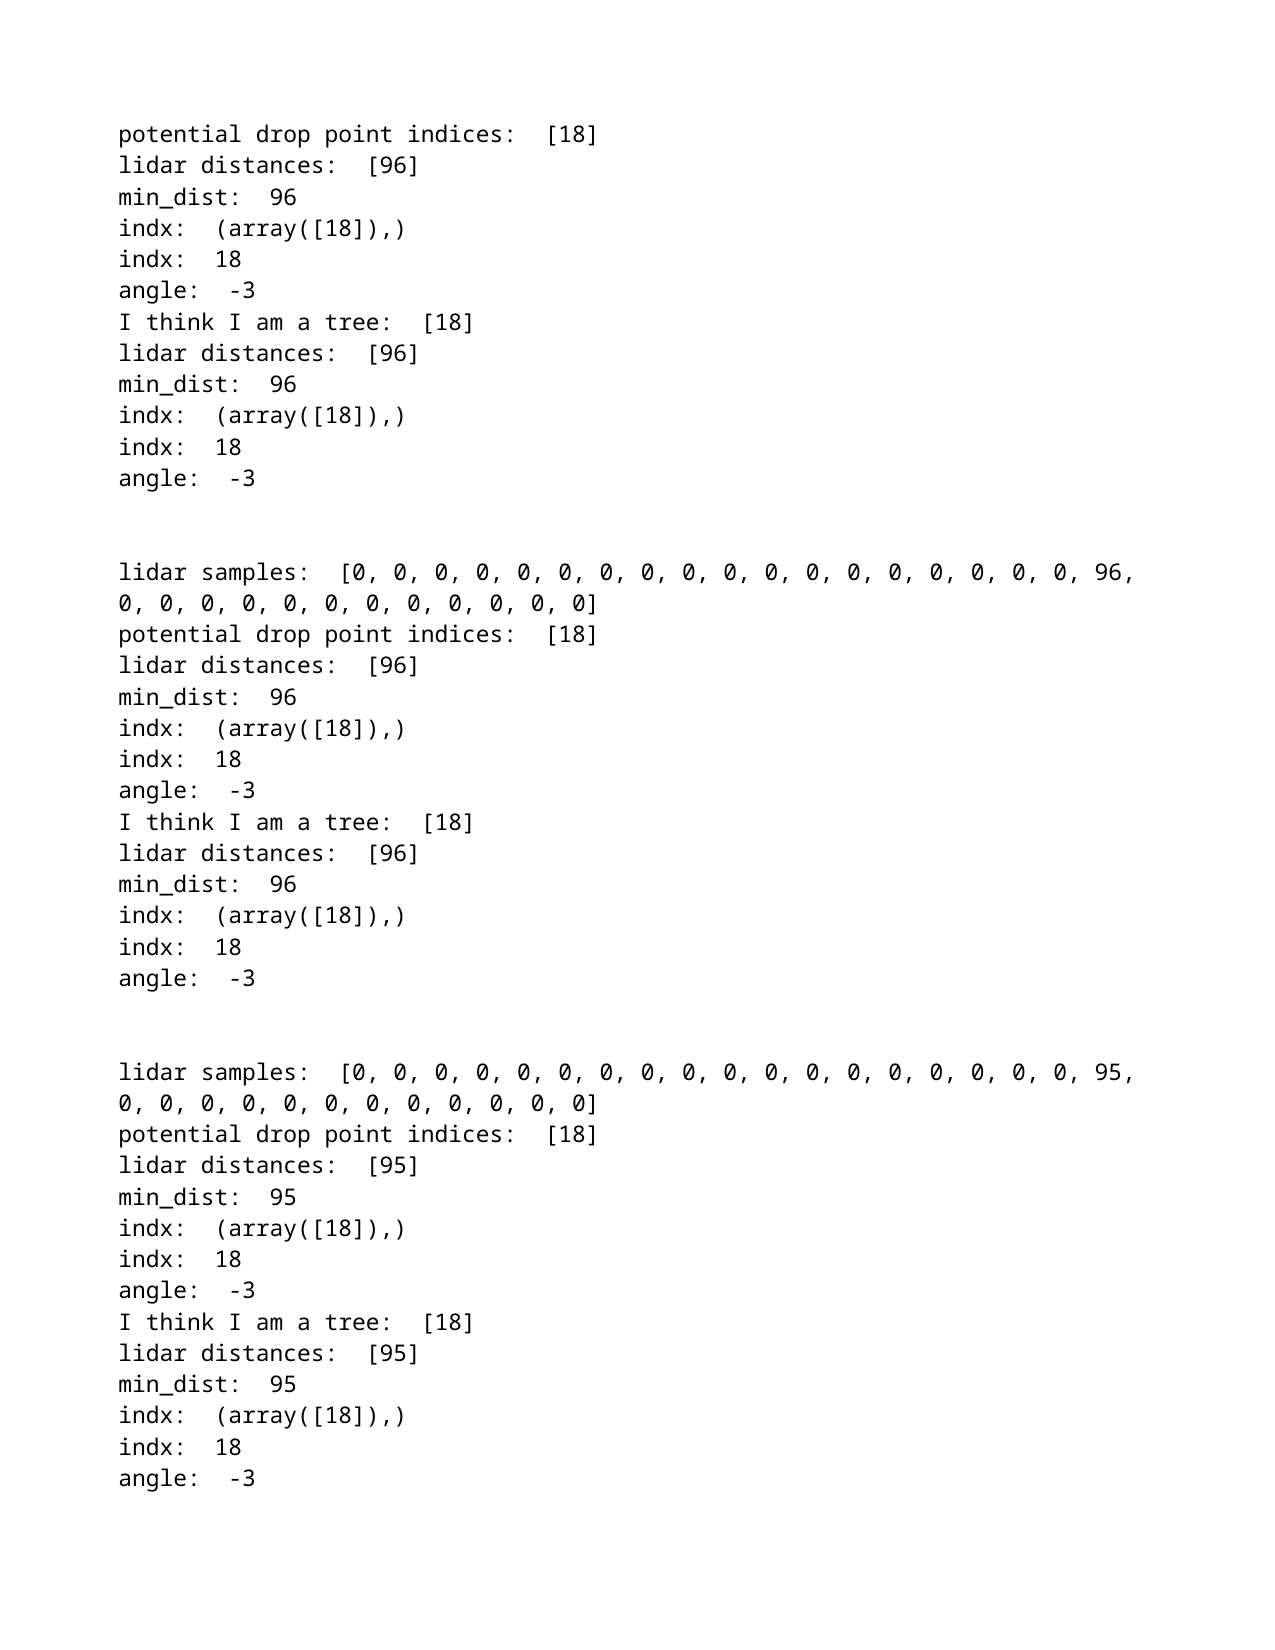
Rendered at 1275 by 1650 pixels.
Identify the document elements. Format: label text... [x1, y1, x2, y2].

text min_dist: 96 [118, 681, 1157, 712]
text indx: (array([18]),) [118, 399, 1157, 431]
text angle: -3 [118, 462, 1157, 493]
text potential drop point indices: [18] [118, 618, 1157, 649]
text indx: (array([18]),) [118, 212, 1157, 243]
text angle: -3 [118, 1462, 1157, 1493]
text min_dist: 96 [118, 868, 1157, 899]
text indx: 18 [118, 931, 1157, 962]
text indx: 18 [118, 431, 1157, 462]
text angle: -3 [118, 1274, 1157, 1306]
text angle: -3 [118, 774, 1157, 806]
text min_dist: 96 [118, 181, 1157, 212]
text min_dist: 96 [118, 368, 1157, 399]
text lidar samples: [0, 0, 0, 0, 0, 0, 0, 0, 0, 0, 0, 0, 0, 0, 0, 0, 0, 0, 96, 0, 0, 0, 0, 0, 0, 0, 0, 0, 0, 0, 0] [118, 556, 1157, 618]
text lidar distances: [96] [118, 337, 1157, 368]
text indx: (array([18]),) [118, 1212, 1157, 1243]
text lidar distances: [96] [118, 149, 1157, 181]
text lidar distances: [96] [118, 649, 1157, 681]
text min_dist: 95 [118, 1368, 1157, 1399]
text potential drop point indices: [18] [118, 118, 1157, 149]
text angle: -3 [118, 274, 1157, 306]
text indx: (array([18]),) [118, 899, 1157, 931]
text potential drop point indices: [18] [118, 1118, 1157, 1149]
text lidar distances: [96] [118, 837, 1157, 868]
text I think I am a tree: [18] [118, 306, 1157, 337]
text indx: 18 [118, 743, 1157, 774]
text indx: (array([18]),) [118, 1399, 1157, 1431]
text I think I am a tree: [18] [118, 1306, 1157, 1337]
text indx: 18 [118, 1243, 1157, 1274]
text indx: 18 [118, 243, 1157, 274]
text I think I am a tree: [18] [118, 806, 1157, 837]
text angle: -3 [118, 962, 1157, 993]
text lidar distances: [95] [118, 1337, 1157, 1368]
text indx: (array([18]),) [118, 712, 1157, 743]
text min_dist: 95 [118, 1181, 1157, 1212]
text lidar samples: [0, 0, 0, 0, 0, 0, 0, 0, 0, 0, 0, 0, 0, 0, 0, 0, 0, 0, 95, 0, 0, 0, 0, 0, 0, 0, 0, 0, 0, 0, 0] [118, 1056, 1157, 1118]
text lidar distances: [95] [118, 1149, 1157, 1181]
text indx: 18 [118, 1431, 1157, 1462]
